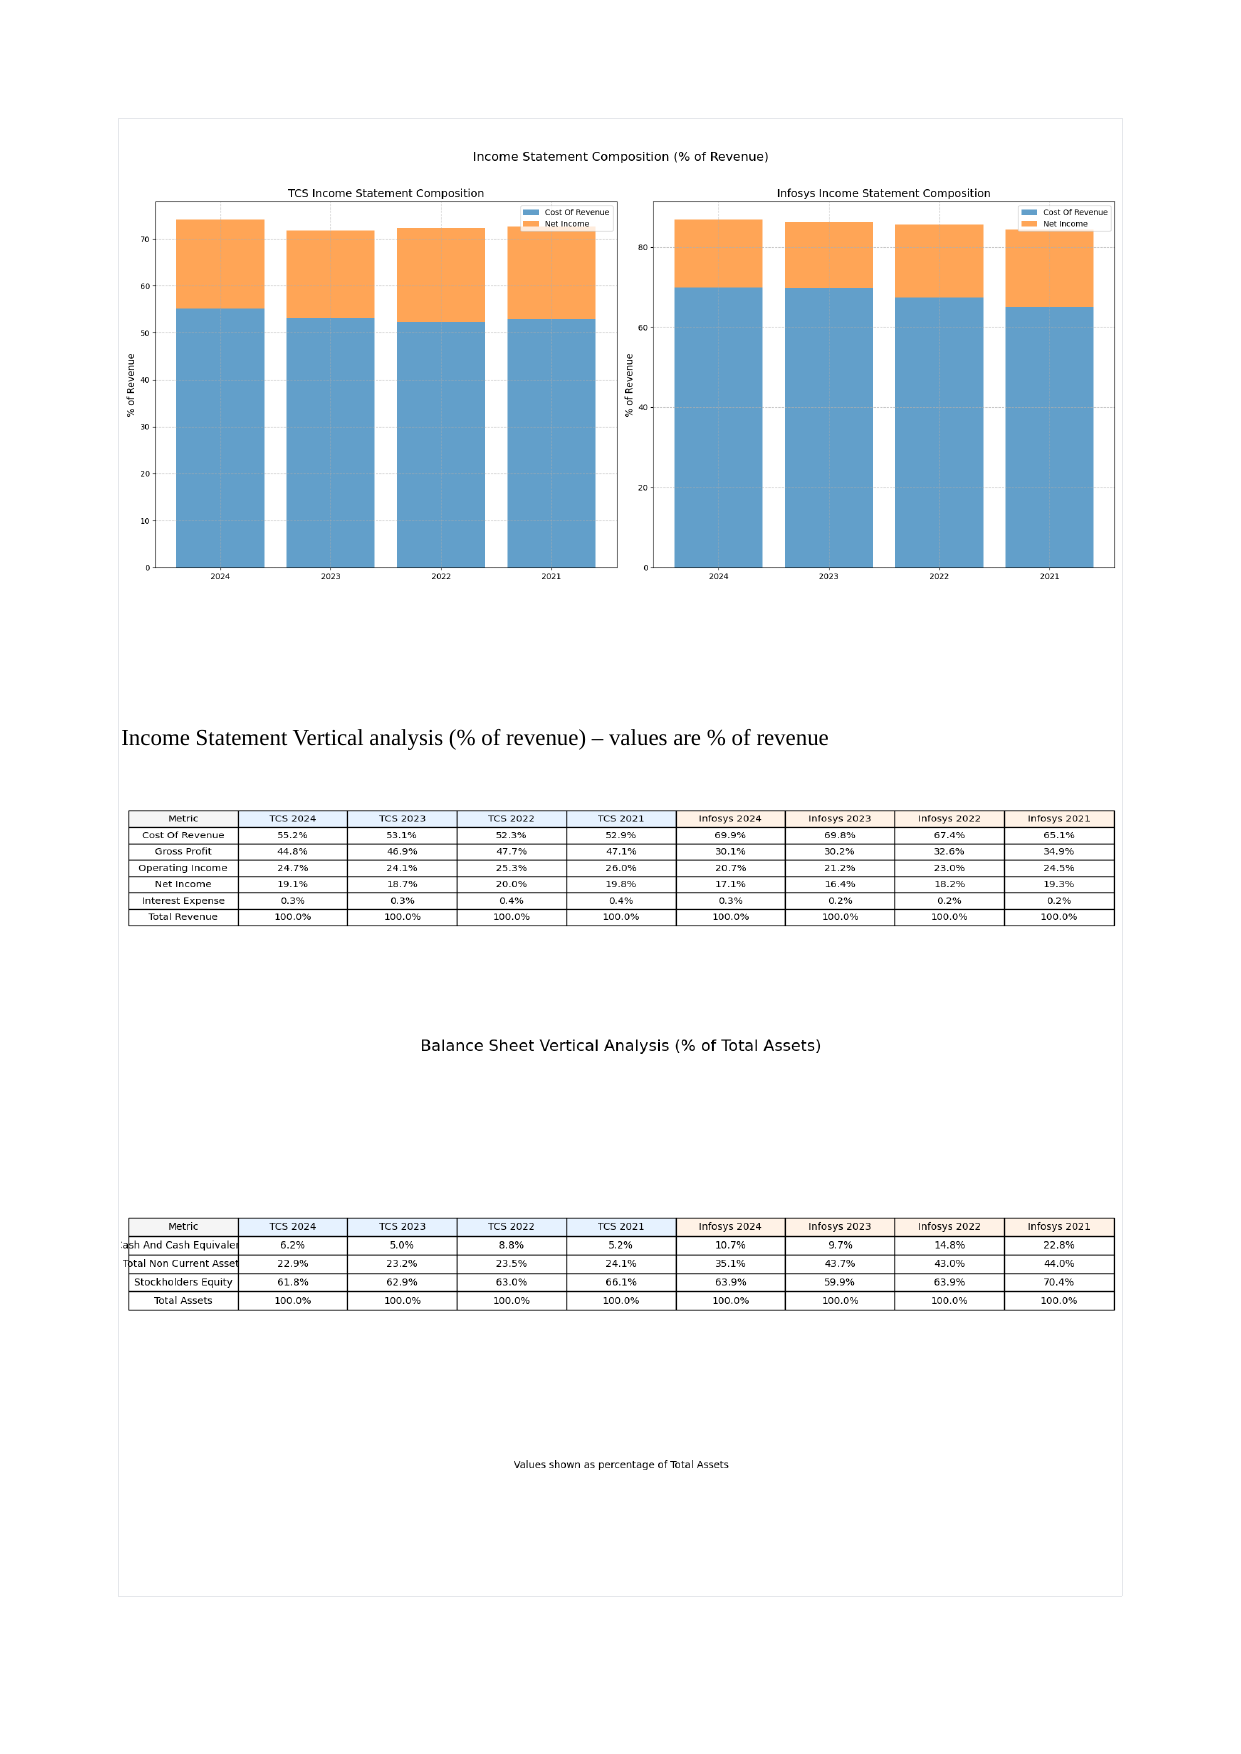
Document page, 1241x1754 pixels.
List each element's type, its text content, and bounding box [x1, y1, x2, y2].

picture [121, 1032, 1119, 1477]
picture [121, 751, 1119, 984]
picture [121, 146, 1119, 586]
text Income Statement Vertical analysis (% of revenue) – values are % of revenue [119, 721, 1122, 751]
